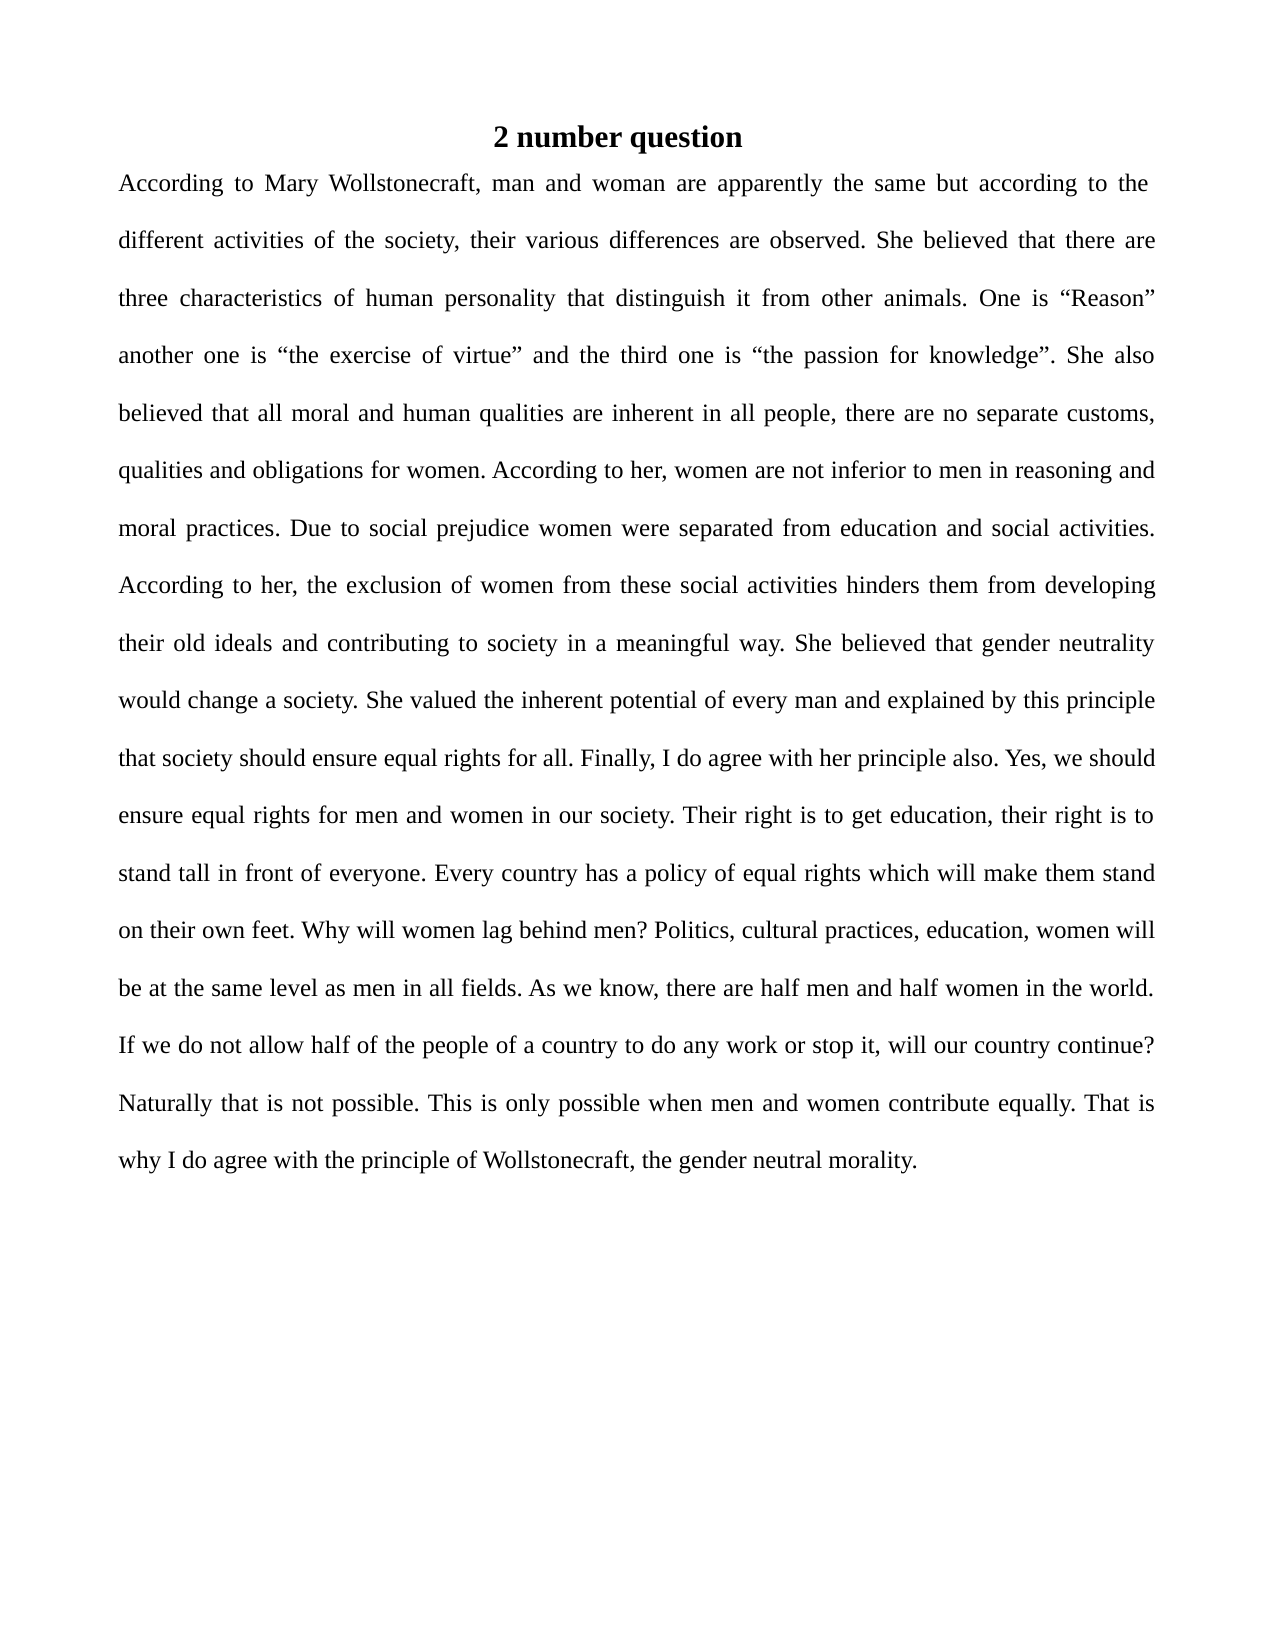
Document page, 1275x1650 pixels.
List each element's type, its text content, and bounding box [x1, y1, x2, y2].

text 2 number question [418, 118, 1157, 154]
text According to Mary Wollstonecraft, man and woman are apparently the same but according to the different activities of the society, their various differences are observed. She believed that there are three characteristics of human personality that distinguish it from other animals. One is “Reason” another one is “the exercise of virtue” and the third one is “the passion for knowledge”. She also believed that all moral and human qualities are inherent in all people, there are no separate customs, qualities and obligations for women. According to her, women are not inferior to men in reasoning and moral practices. Due to social prejudice women were separated from education and social activities. According to her, the exclusion of women from these social activities hinders them from developing their old ideals and contributing to society in a meaningful way. She believed that gender neutrality would change a society. She valued the inherent potential of every man and explained by this principle that society should ensure equal rights for all. Finally, I do agree with her principle also. Yes, we should ensure equal rights for men and women in our society. Their right is to get education, their right is to stand tall in front of everyone. Every country has a policy of equal rights which will make them stand on their own feet. Why will women lag behind men? Politics, cultural practices, education, women will be at the same level as men in all fields. As we know, there are half men and half women in the world. If we do not allow half of the people of a country to do any work or stop it, will our country continue? Naturally that is not possible. This is only possible when men and women contribute equally. That is why I do agree with the principle of Wollstonecraft, the gender neutral morality. [118, 168, 1157, 1174]
